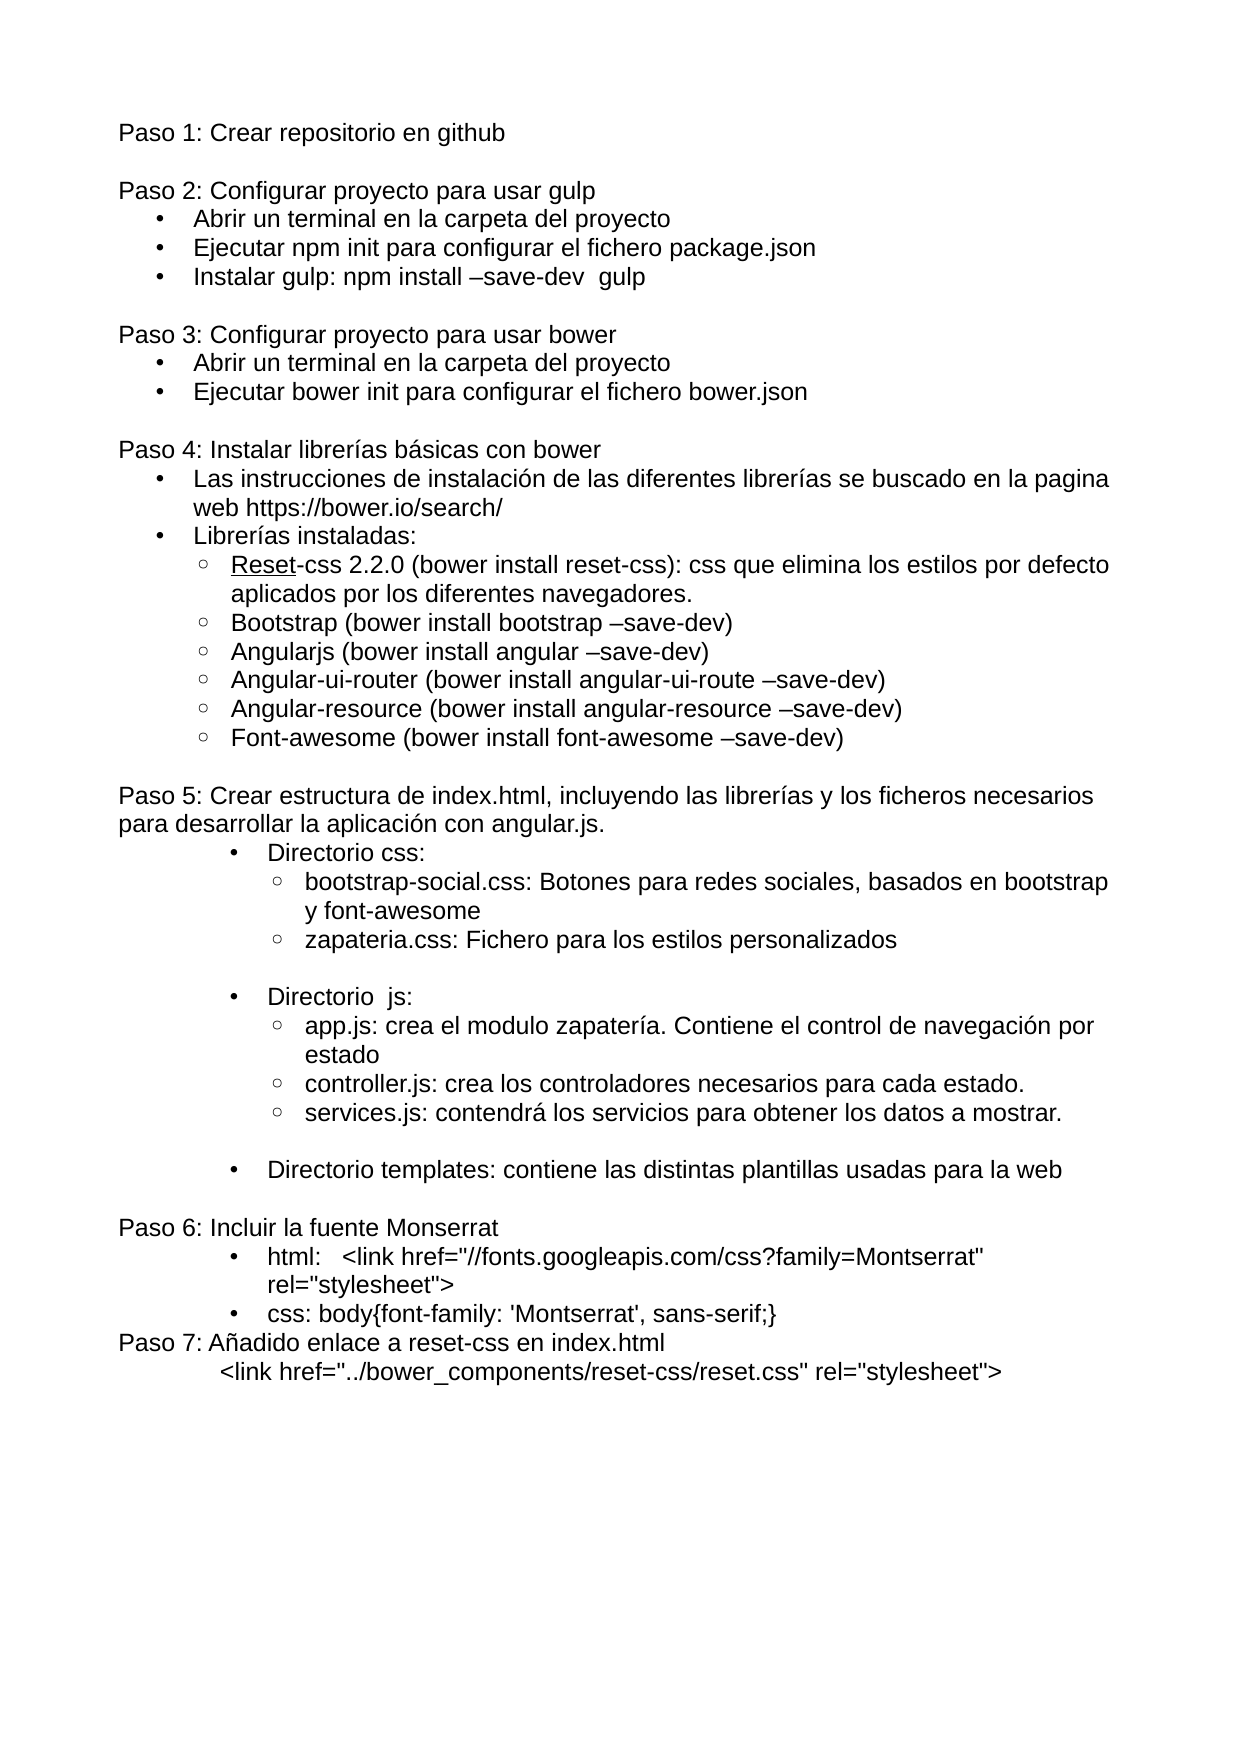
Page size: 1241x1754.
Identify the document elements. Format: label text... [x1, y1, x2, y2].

list Angular-resource (bower install angular-resource –save-dev) [193, 694, 1122, 723]
text Paso 7: Añadido enlace a reset-css en index.html [118, 1328, 1122, 1357]
text Paso 5: Crear estructura de index.html, incluyendo las librerías y los ficheros necesarios para desarrollar la aplicación con angular.js. [118, 781, 1122, 838]
text Paso 1: Crear repositorio en github [118, 118, 1122, 147]
list Reset-css 2.2.0 (bower install reset-css): css que elimina los estilos por defecto aplicados por los diferentes navegadores. [193, 550, 1122, 608]
list Directorio js: [229, 982, 1122, 1011]
list Directorio css: [229, 838, 1122, 867]
list Angularjs (bower install angular –save-dev) [193, 637, 1122, 665]
list zapateria.css: Fichero para los estilos personalizados [267, 925, 1122, 953]
list Ejecutar npm init para configurar el fichero package.json [156, 233, 1122, 262]
text Paso 6: Incluir la fuente Monserrat [118, 1213, 1122, 1242]
text Paso 4: Instalar librerías básicas con bower [118, 435, 1122, 464]
list Abrir un terminal en la carpeta del proyecto [156, 348, 1122, 377]
list app.js: crea el modulo zapatería. Contiene el control de navegación por estado [267, 1011, 1122, 1069]
list Ejecutar bower init para configurar el fichero bower.json [156, 377, 1122, 406]
text <link href="../bower_components/reset-css/reset.css" rel="stylesheet"> [118, 1357, 1122, 1386]
list controller.js: crea los controladores necesarios para cada estado. [267, 1069, 1122, 1098]
list Librerías instaladas: [156, 521, 1122, 550]
list Bootstrap (bower install bootstrap –save-dev) [193, 608, 1122, 637]
text Paso 3: Configurar proyecto para usar bower [118, 320, 1122, 348]
list Font-awesome (bower install font-awesome –save-dev) [193, 723, 1122, 752]
list Las instrucciones de instalación de las diferentes librerías se buscado en la pagina web https://bower.io/search/ [156, 464, 1122, 521]
list Instalar gulp: npm install –save-dev gulp [156, 262, 1122, 291]
text Paso 2: Configurar proyecto para usar gulp [118, 176, 1122, 204]
list Abrir un terminal en la carpeta del proyecto [156, 204, 1122, 233]
list Angular-ui-router (bower install angular-ui-route –save-dev) [193, 665, 1122, 694]
list bootstrap-social.css: Botones para redes sociales, basados en bootstrap y font-awesome [267, 867, 1122, 925]
list html: <link href="//fonts.googleapis.com/css?family=Montserrat" rel="stylesheet"> [229, 1242, 1122, 1299]
list Directorio templates: contiene las distintas plantillas usadas para la web [229, 1155, 1122, 1184]
list services.js: contendrá los servicios para obtener los datos a mostrar. [267, 1098, 1122, 1126]
list css: body{font-family: 'Montserrat', sans-serif;} [229, 1299, 1122, 1328]
